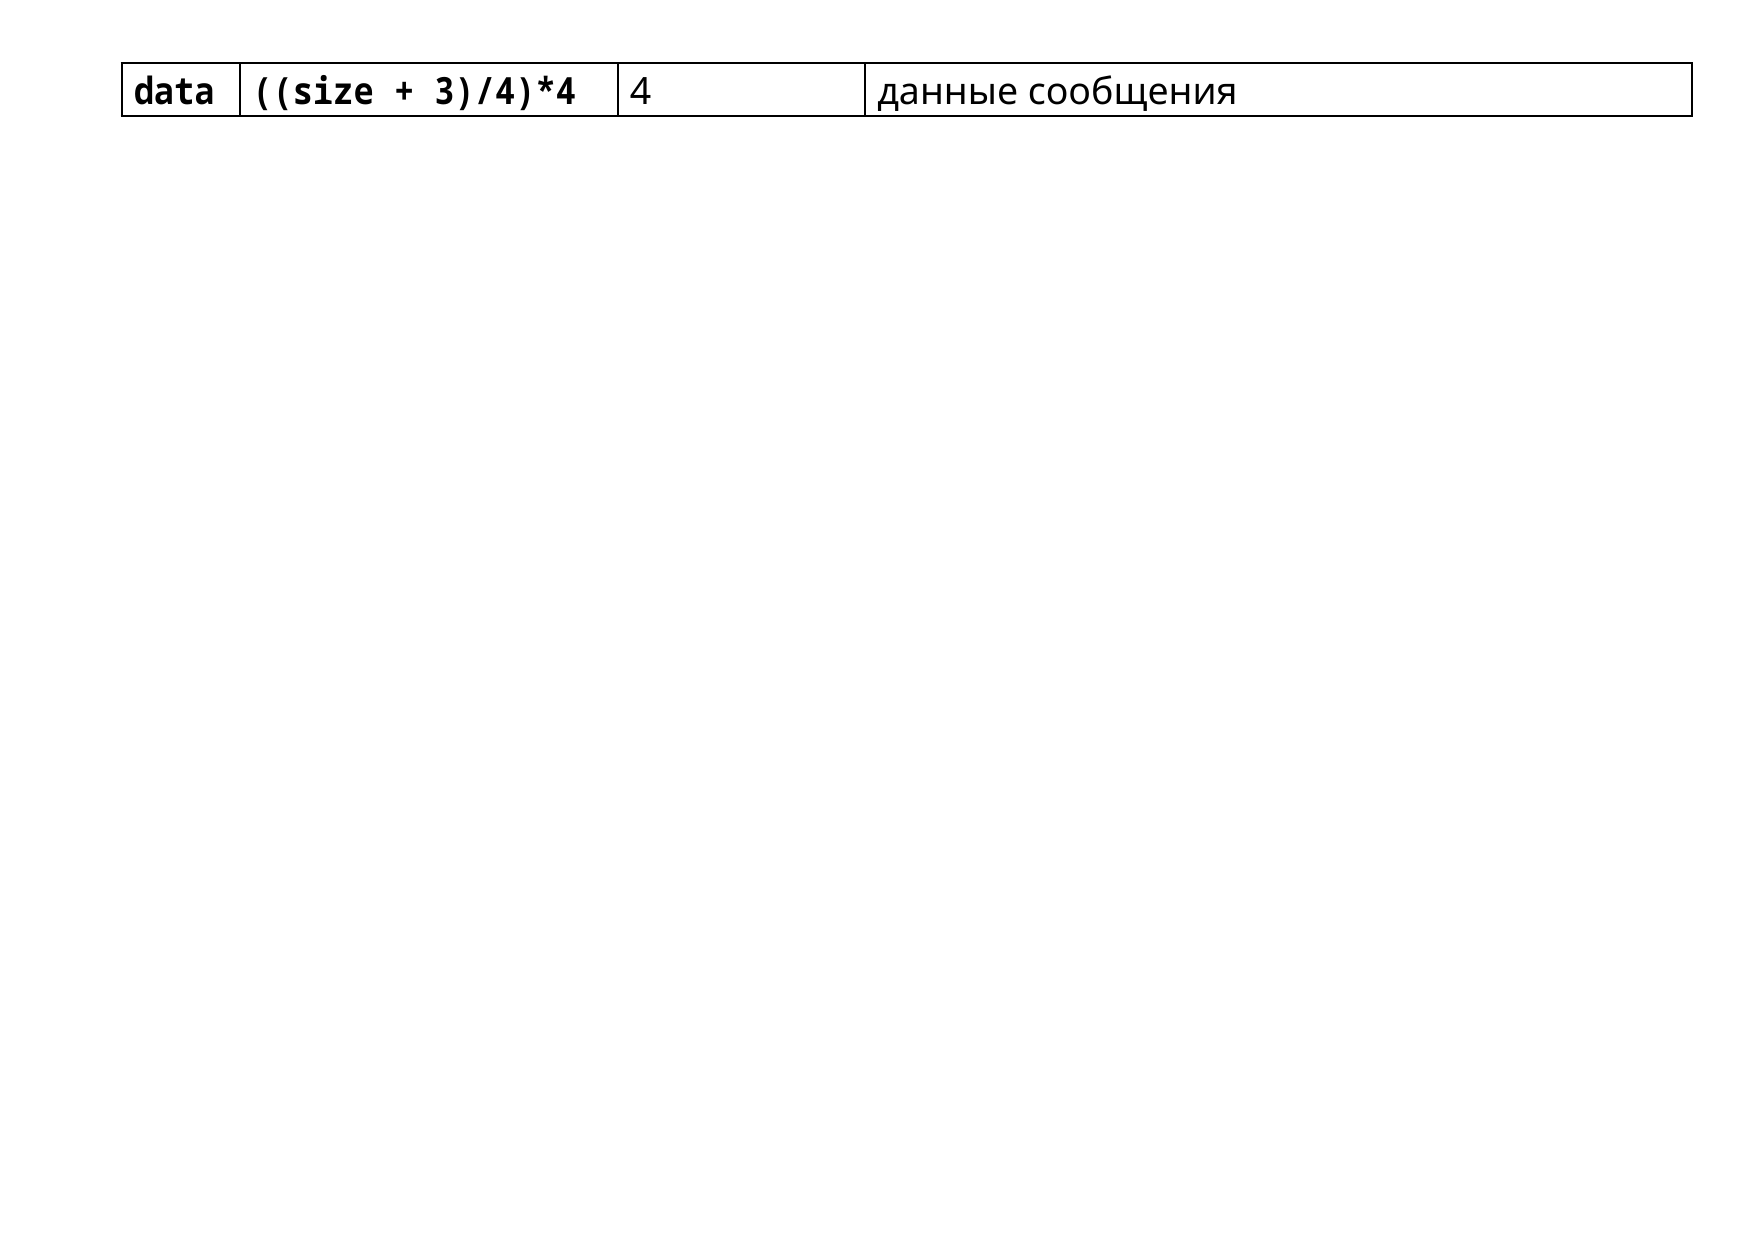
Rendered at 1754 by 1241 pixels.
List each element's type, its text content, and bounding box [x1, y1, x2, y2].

table_cell данные сообщения [866, 64, 1691, 115]
table_cell 4 [619, 64, 864, 115]
table_cell ((size + 3)/4)*4 [241, 64, 617, 115]
table_cell data [123, 64, 239, 115]
